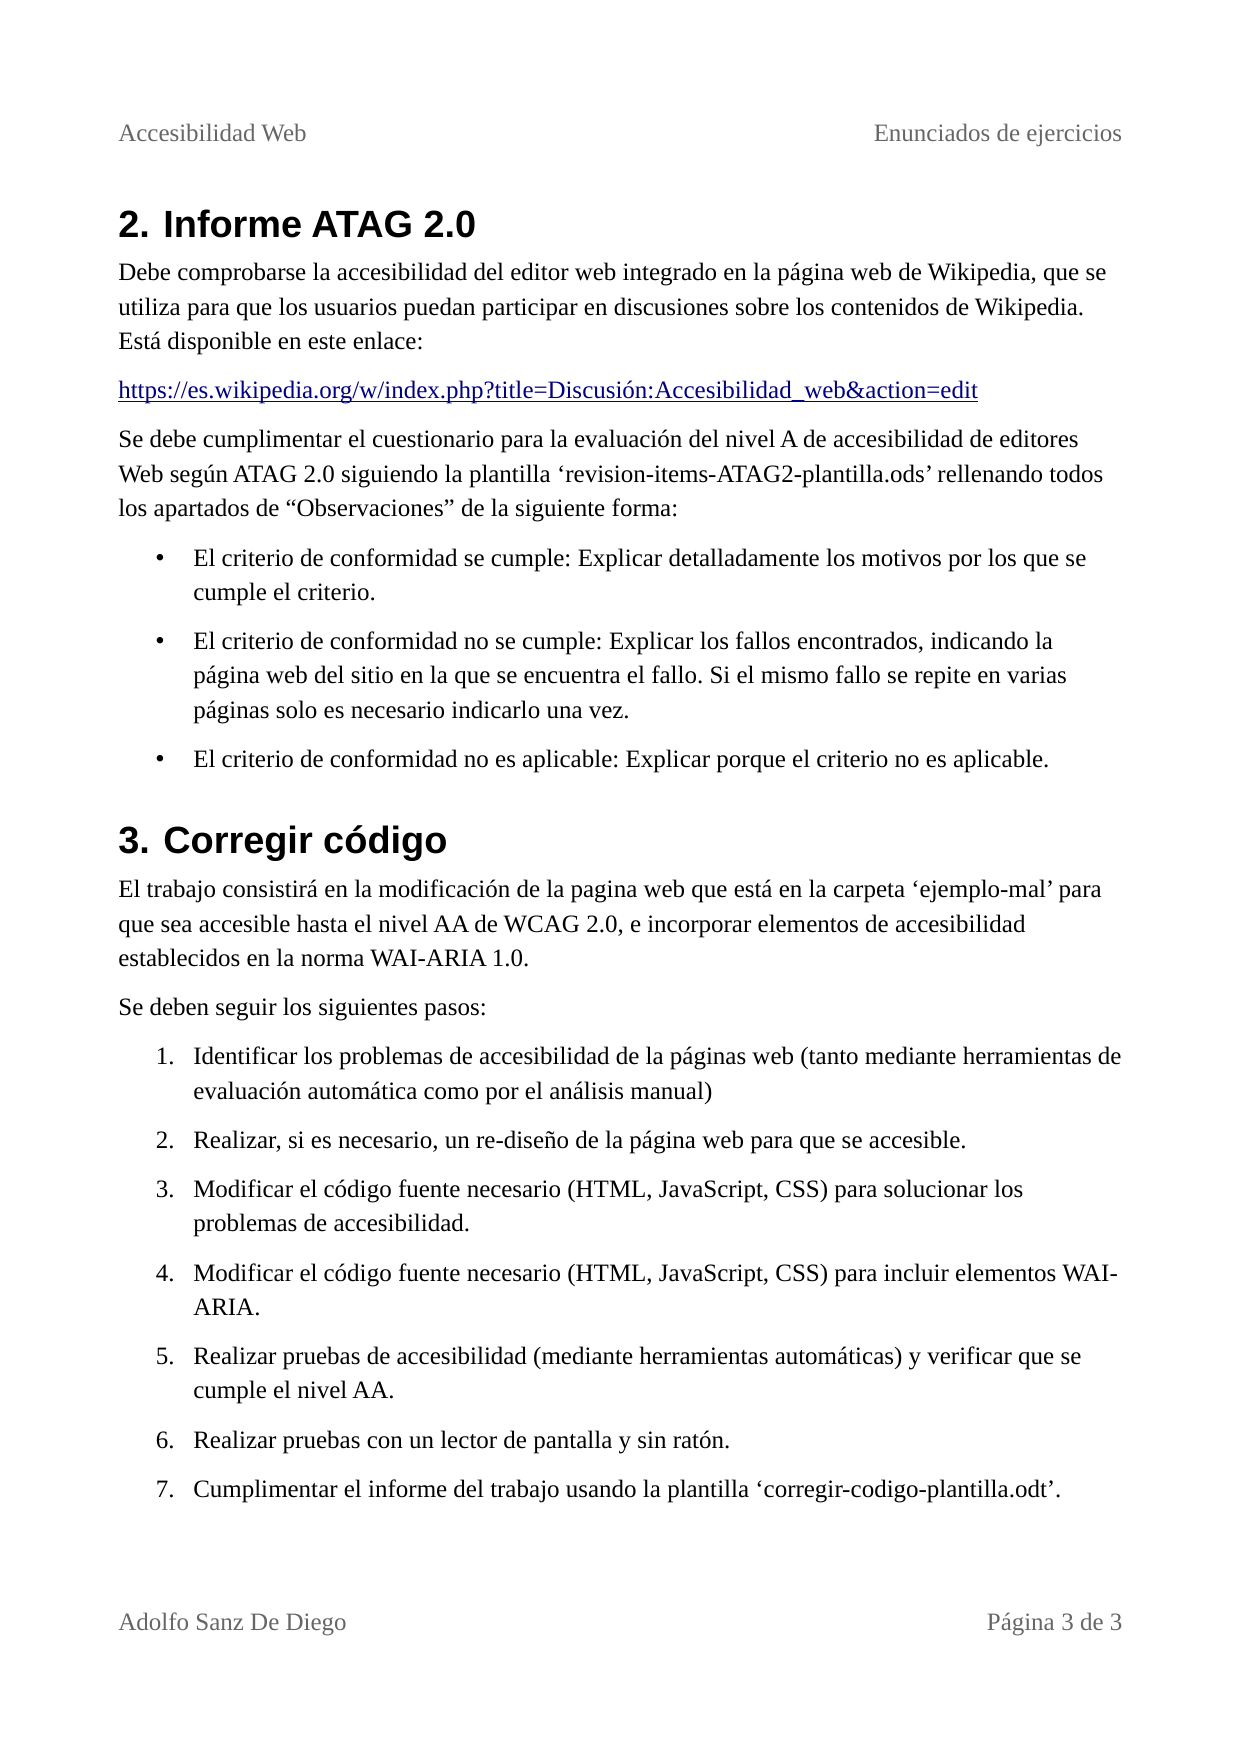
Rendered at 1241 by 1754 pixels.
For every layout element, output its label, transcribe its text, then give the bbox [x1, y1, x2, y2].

list Realizar pruebas de accesibilidad (mediante herramientas automáticas) y verificar que se cumple el nivel AA. [156, 1341, 1122, 1404]
text El trabajo consistirá en la modificación de la pagina web que está en la carpeta ‘ejemplo-mal’ para que sea accesible hasta el nivel AA de WCAG 2.0, e incorporar elementos de accesibilidad establecidos en la norma WAI-ARIA 1.0. [118, 874, 1122, 972]
list Identificar los problemas de accesibilidad de la páginas web (tanto mediante herramientas de evaluación automática como por el análisis manual) [156, 1041, 1122, 1105]
list Realizar pruebas con un lector de pantalla y sin ratón. [156, 1425, 1122, 1453]
text https://es.wikipedia.org/w/index.php?title=Discusión:Accesibilidad_web&action=edit [118, 376, 1122, 404]
list El criterio de conformidad no es aplicable: Explicar porque el criterio no es aplicable. [156, 744, 1122, 773]
subtitle Informe ATAG 2.0 [118, 201, 1122, 245]
list El criterio de conformidad se cumple: Explicar detalladamente los motivos por los que se cumple el criterio. [156, 543, 1122, 606]
text Debe comprobarse la accesibilidad del editor web integrado en la página web de Wikipedia, que se utiliza para que los usuarios puedan participar en discusiones sobre los contenidos de Wikipedia. Está disponible en este enlace: [118, 257, 1122, 355]
text Se debe cumplimentar el cuestionario para la evaluación del nivel A de accesibilidad de editores Web según ATAG 2.0 siguiendo la plantilla ‘revision-items-ATAG2-plantilla.ods’ rellenando todos los apartados de “Observaciones” de la siguiente forma: [118, 424, 1122, 522]
list El criterio de conformidad no se cumple: Explicar los fallos encontrados, indicando la página web del sitio en la que se encuentra el fallo. Si el mismo fallo se repite en varias páginas solo es necesario indicarlo una vez. [156, 626, 1122, 724]
list Realizar, si es necesario, un re-diseño de la página web para que se accesible. [156, 1125, 1122, 1154]
text Se deben seguir los siguientes pasos: [118, 992, 1122, 1021]
list Modificar el código fuente necesario (HTML, JavaScript, CSS) para solucionar los problemas de accesibilidad. [156, 1174, 1122, 1237]
list Cumplimentar el informe del trabajo usando la plantilla ‘corregir-codigo-plantilla.odt’. [156, 1474, 1122, 1502]
list Modificar el código fuente necesario (HTML, JavaScript, CSS) para incluir elementos WAI-ARIA. [156, 1258, 1122, 1321]
subtitle Corregir código [118, 818, 1122, 862]
